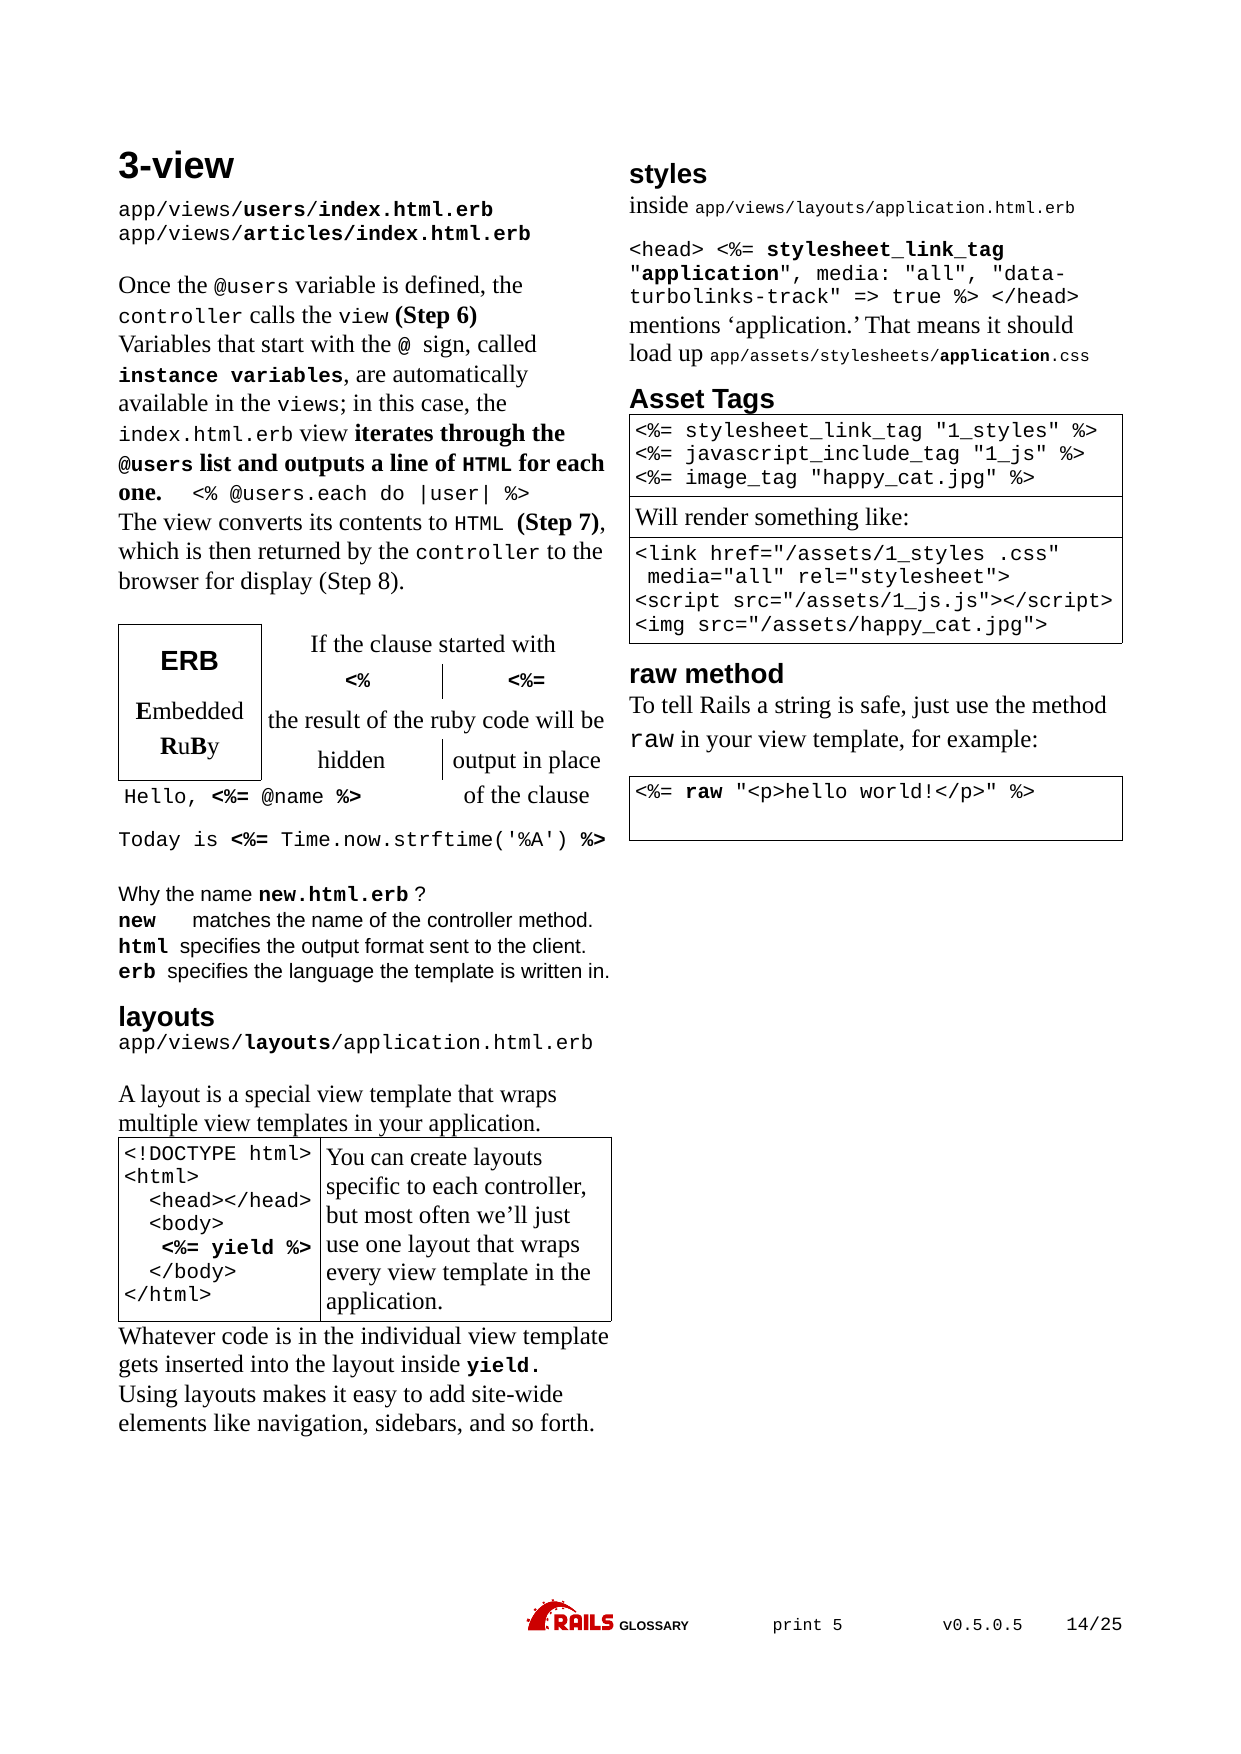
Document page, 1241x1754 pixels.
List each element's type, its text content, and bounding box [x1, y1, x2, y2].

table_header If the clause started with [262, 624, 611, 664]
text Using layouts makes it easy to add site-wide elements like navigation, sidebars, and so forth. [118, 1379, 611, 1437]
table_header <%= stylesheet_link_tag "1_styles" %> <%= javascript_include_tag "1_js" %> <%= image_tag "happy_cat.jpg" %> [630, 415, 1122, 496]
table_cell the result of the ruby code will be [262, 699, 611, 739]
table_header <!DOCTYPE html> <html> <head></head> <body> <%= yield %> </body> </html> [119, 1138, 320, 1321]
text new matches the name of the controller method. [118, 908, 611, 933]
table_cell <link href="/assets/1_styles .css" media="all" rel="stylesheet"> <script src="/assets/1_js.js"></script> <img src="/assets/happy_cat.jpg"> [630, 538, 1122, 643]
text Whatever code is in the individual view template gets inserted into the layout inside yield. [118, 1322, 611, 1379]
text mentions ‘application.’ That means it should load up app/assets/stylesheets/application.css [629, 310, 1122, 367]
subtitle Asset Tags [629, 382, 1122, 414]
text app/views/layouts/application.html.erb [118, 1032, 611, 1056]
table_header ERB Embedded RuBy [119, 625, 261, 780]
text Why the name new.html.erb ? [118, 882, 611, 908]
table_header You can create layouts specific to each controller, but most often we’ll just use one layout that wraps every view template in the application. [321, 1138, 611, 1321]
text "application", media: "all", "data-turbolinks-track" => true %> </head> [629, 262, 1122, 310]
table_cell Will render something like: [630, 497, 1122, 537]
text html specifies the output format sent to the client. erb specifies the language the template is written in. [118, 933, 611, 985]
table_cell output in place of the clause [442, 739, 611, 829]
table_cell <%= [443, 664, 611, 699]
subtitle layouts [118, 1000, 611, 1032]
text Once the @users variable is defined, the controller calls the view (Step 6) [118, 270, 611, 329]
table_cell <% [262, 664, 442, 699]
text inside app/views/layouts/application.html.erb [629, 190, 1122, 218]
text To tell Rails a string is safe, just use the method raw in your view template, for example: [629, 690, 1122, 755]
table_cell hidden [262, 739, 442, 780]
text Variables that start with the @ sign, called instance variables, are automatically available in the views; in this case, the index.html.erb view iterates through the @users list and outputs a line of HTML for each one. <% @users.each do |user| %> [118, 329, 611, 507]
text <head> <%= stylesheet_link_tag [629, 239, 1122, 262]
subtitle styles [629, 158, 1122, 190]
table_header <%= raw "<p>hello world!</p>" %> [630, 777, 1122, 840]
text app/views/articles/index.html.erb [118, 223, 611, 247]
subtitle raw method [629, 658, 1122, 690]
table_cell Hello, <%= @name %> [118, 780, 442, 829]
text app/views/users/index.html.erb [118, 199, 611, 223]
subtitle 3-view [118, 143, 611, 187]
text A layout is a special view template that wraps multiple view templates in your application. [118, 1079, 611, 1137]
text Today is <%= Time.now.strftime('%A') %> [118, 829, 611, 852]
text The view converts its contents to HTML (Step 7), which is then returned by the controller to the browser for display (Step 8). [118, 507, 611, 595]
